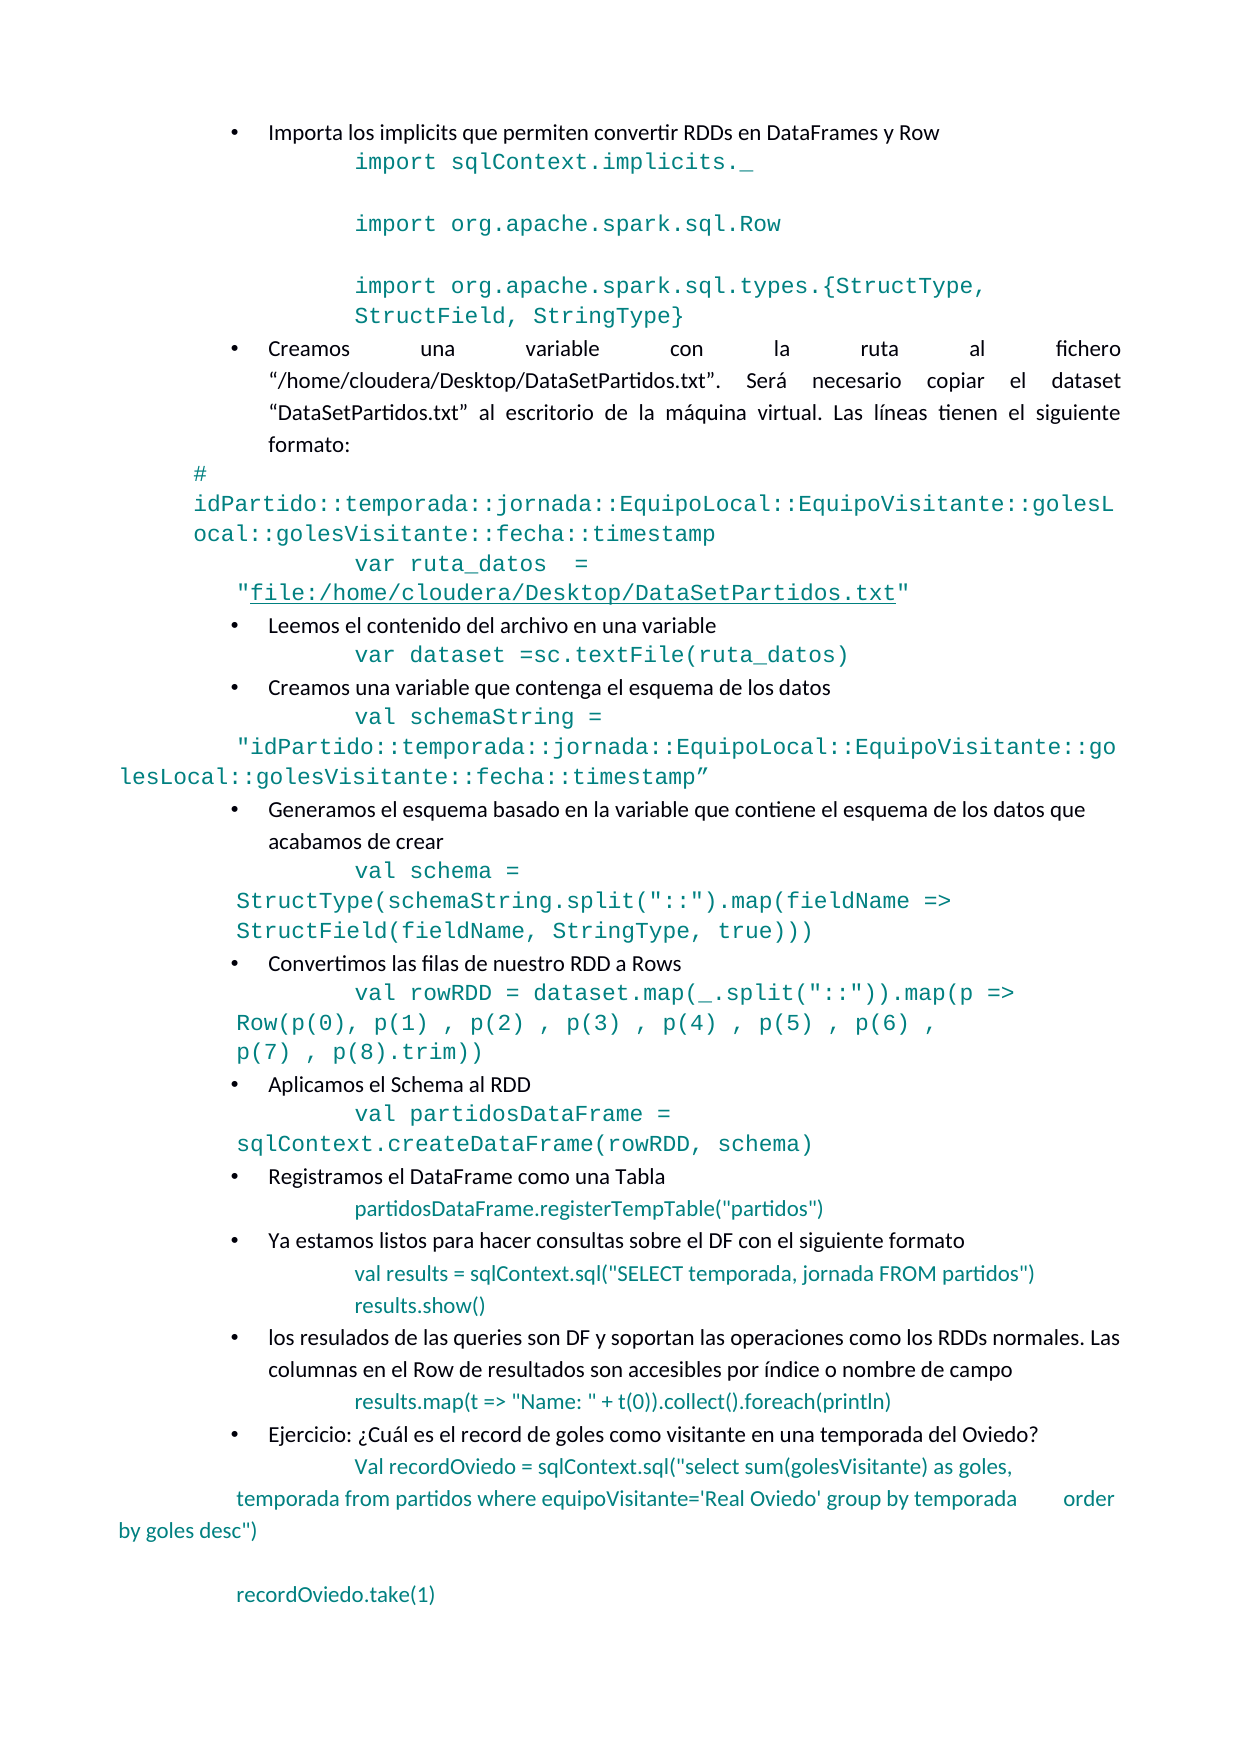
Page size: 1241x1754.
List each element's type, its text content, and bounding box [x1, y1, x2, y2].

text recordOviedo.take(1) [118, 1581, 1122, 1609]
list Generamos el esquema basado en la variable que contiene el esquema de los datos que acabamos de crear [231, 795, 1122, 855]
list Ya estamos listos para hacer consultas sobre el DF con el siguiente formato [231, 1227, 1122, 1254]
list los resulados de las queries son DF y soportan las operaciones como los RDDs normales. Las columnas en el Row de resultados son accesibles por índice o nombre de campo [231, 1323, 1122, 1383]
list Registramos el DataFrame como una Tabla [231, 1162, 1122, 1190]
text val results = sqlContext.sql("SELECT temporada, jornada FROM partidos") [118, 1259, 1122, 1287]
list Creamos una variable que contenga el esquema de los datos [231, 673, 1122, 702]
text import org.apache.spark.sql.Row [118, 212, 1122, 238]
list Creamos una variable con la ruta al fichero “/home/cloudera/Desktop/DataSetPartidos.txt”. Será necesario copiar el dataset “DataSetPartidos.txt” al escritorio de la máquina virtual. Las líneas tienen el siguiente formato: [231, 334, 1122, 458]
text Val recordOviedo = sqlContext.sql("select sum(golesVisitante) as goles, temporada from partidos where equipoVisitante='Real Oviedo' group by temporada order by goles desc") [118, 1452, 1122, 1544]
text # idPartido::temporada::jornada::EquipoLocal::EquipoVisitante::golesLocal::golesVisitante::fecha::timestamp [193, 463, 1122, 548]
list Convertimos las filas de nuestro RDD a Rows [231, 949, 1122, 977]
list Importa los implicits que permiten convertir RDDs en DataFrames y Row [231, 118, 1122, 146]
text val schemaString = "idPartido::temporada::jornada::EquipoLocal::EquipoVisitante::golesLocal::golesVisitante::fecha::timestamp” [118, 706, 1122, 791]
list Leemos el contenido del archivo en una variable [231, 612, 1122, 639]
list Aplicamos el Schema al RDD [231, 1070, 1122, 1098]
text val schema = StructType(schemaString.split("::").map(fieldName => StructField(fieldName, StringType, true))) [118, 859, 1122, 945]
list Ejercicio: ¿Cuál es el record de goles como visitante en una temporada del Oviedo? [231, 1420, 1122, 1448]
text import sqlContext.implicits._ [118, 150, 1122, 176]
text val partidosDataFrame = sqlContext.createDataFrame(rowRDD, schema) [118, 1103, 1122, 1158]
text val rowRDD = dataset.map(_.split("::")).map(p => Row(p(0), p(1) , p(2) , p(3) , p(4) , p(5) , p(6) , p(7) , p(8).trim)) [118, 981, 1122, 1067]
text import org.apache.spark.sql.types.{StructType, StructField, StringType} [118, 274, 1122, 330]
text results.map(t => "Name: " + t(0)).collect().foreach(println) [118, 1387, 1122, 1416]
text partidosDataFrame.registerTempTable("partidos") [118, 1194, 1122, 1222]
text results.show() [118, 1291, 1122, 1319]
text var ruta_datos = "file:/home/cloudera/Desktop/DataSetPartidos.txt" [118, 552, 1122, 608]
text var dataset =sc.textFile(ruta_datos) [118, 644, 1122, 670]
